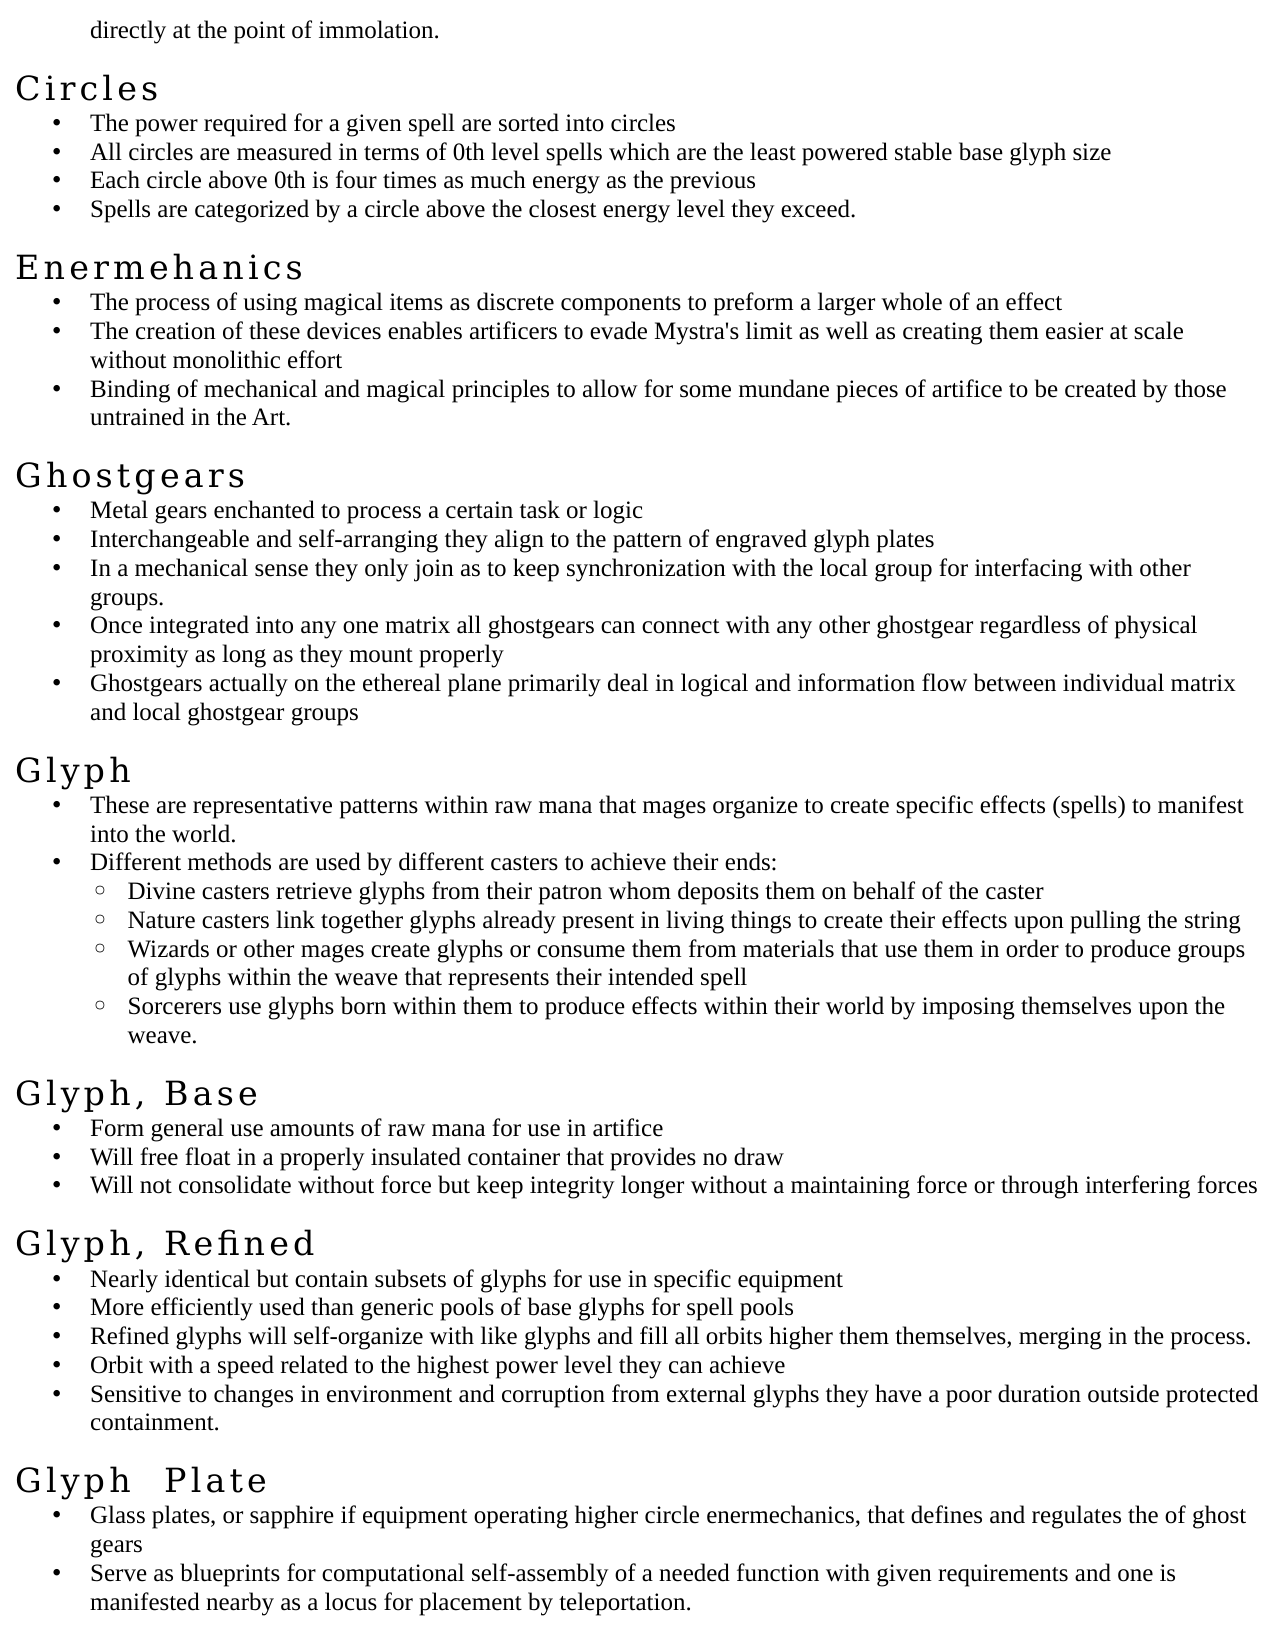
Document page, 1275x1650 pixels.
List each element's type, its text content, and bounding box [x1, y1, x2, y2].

list The process of using magical items as discrete components to preform a larger whole of an effect [52, 287, 1260, 316]
list Once integrated into any one matrix all ghostgears can connect with any other ghostgear regardless of physical proximity as long as they mount properly [52, 611, 1260, 668]
list Divine casters retrieve glyphs from their patron whom deposits them on behalf of the caster [90, 876, 1260, 905]
list Refined glyphs will self-organize with like glyphs and fill all orbits higher them themselves, merging in the process. [52, 1321, 1260, 1350]
list Serve as blueprints for computational self-assembly of a needed function with given requirements and one is manifested nearby as a locus for placement by teleportation. [52, 1558, 1260, 1616]
list Metal gears enchanted to process a certain task or logic [52, 496, 1260, 524]
list Orbit with a speed related to the highest power level they can achieve [52, 1350, 1260, 1379]
list In a mechanical sense they only join as to keep synchronization with the local group for interfacing with other groups. [52, 553, 1260, 611]
list Glass plates, or sapphire if equipment operating higher circle enermechanics, that defines and regulates the of ghost gears [52, 1501, 1260, 1558]
list All circles are measured in terms of 0th level spells which are the least powered stable base glyph size [52, 137, 1260, 166]
list Interchangeable and self-arranging they align to the pattern of engraved glyph plates [52, 524, 1260, 553]
list Form general use amounts of raw mana for use in artifice [52, 1113, 1260, 1142]
list Will not consolidate without force but keep integrity longer without a maintaining force or through interfering forces [52, 1171, 1260, 1199]
list Wizards or other mages create glyphs or consume them from materials that use them in order to produce groups of glyphs within the weave that represents their intended spell [90, 934, 1260, 991]
list directly at the point of immolation. [52, 15, 1260, 44]
list Sensitive to changes in environment and corruption from external glyphs they have a poor duration outside protected containment. [52, 1379, 1260, 1436]
subtitle Glyph [15, 751, 1260, 790]
list The creation of these devices enables artificers to evade Mystra's limit as well as creating them easier at scale without monolithic effort [52, 316, 1260, 374]
subtitle Enermehanics [15, 249, 1260, 287]
list Nearly identical but contain subsets of glyphs for use in specific equipment [52, 1264, 1260, 1292]
subtitle Glyph, Refined [15, 1225, 1260, 1264]
list Will free float in a properly insulated container that provides no draw [52, 1142, 1260, 1171]
list Different methods are used by different casters to achieve their ends: [52, 847, 1260, 876]
subtitle Glyph, Base [15, 1074, 1260, 1113]
subtitle Ghostgears [15, 457, 1260, 496]
list Binding of mechanical and magical principles to allow for some mundane pieces of artifice to be created by those untrained in the Art. [52, 374, 1260, 431]
list Nature casters link together glyphs already present in living things to create their effects upon pulling the string [90, 905, 1260, 934]
subtitle Glyph Plate [15, 1462, 1260, 1501]
list More efficiently used than generic pools of base glyphs for spell pools [52, 1292, 1260, 1321]
subtitle Circles [15, 69, 1260, 108]
list Ghostgears actually on the ethereal plane primarily deal in logical and information flow between individual matrix and local ghostgear groups [52, 668, 1260, 726]
list Spells are categorized by a circle above the closest energy level they exceed. [52, 194, 1260, 223]
list Each circle above 0th is four times as much energy as the previous [52, 166, 1260, 194]
list Sorcerers use glyphs born within them to produce effects within their world by imposing themselves upon the weave. [90, 991, 1260, 1049]
list The power required for a given spell are sorted into circles [52, 108, 1260, 137]
list These are representative patterns within raw mana that mages organize to create specific effects (spells) to manifest into the world. [52, 790, 1260, 847]
